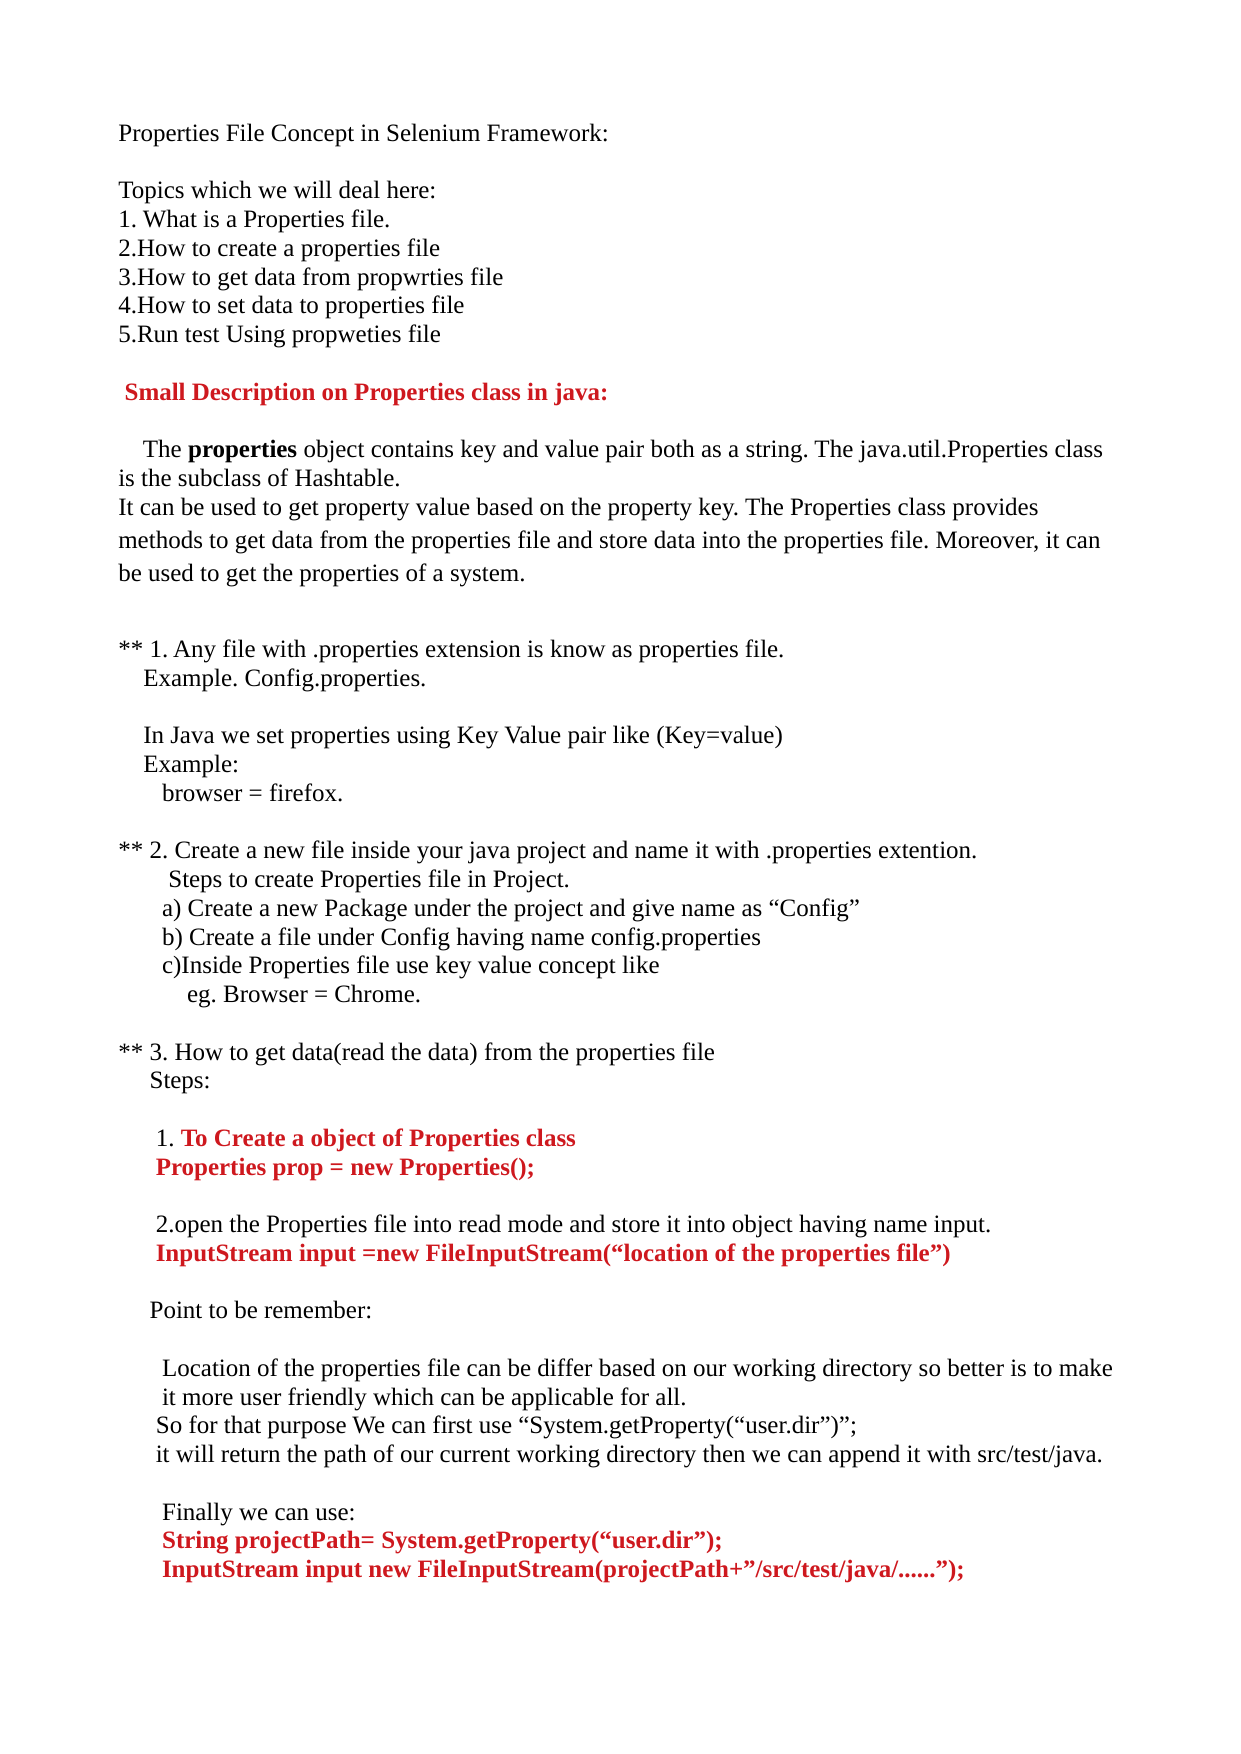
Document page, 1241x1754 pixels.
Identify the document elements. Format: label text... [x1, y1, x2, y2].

text InputStream input =new FileInputStream(“location of the properties file”) [118, 1238, 1122, 1267]
text Example: browser = firefox. [118, 749, 1122, 807]
text c)Inside Properties file use key value concept like eg. Browser = Chrome. [118, 951, 1122, 1008]
text it will return the path of our current working directory then we can append it with src/test/java. [118, 1439, 1122, 1497]
text Topics which we will deal here: 1. What is a Properties file. [118, 176, 1122, 233]
text 2.How to create a properties file [118, 233, 1122, 262]
text Small Description on Properties class in java: [118, 377, 1122, 406]
text So for that purpose We can first use “System.getProperty(“user.dir”)”; [118, 1411, 1122, 1439]
text Finally we can use: String projectPath= System.getProperty(“user.dir”); [118, 1497, 1122, 1554]
text ** 2. Create a new file inside your java project and name it with .properties extention. [118, 836, 1122, 864]
text It can be used to get property value based on the property key. The Properties class provides methods to get data from the properties file and store data into the properties file. Moreover, it can be used to get the properties of a system. [118, 492, 1122, 587]
text ** 1. Any file with .properties extension is know as properties file. [118, 634, 1122, 663]
text InputStream input new FileInputStream(projectPath+”/src/test/java/......”); [118, 1554, 1122, 1583]
text Steps to create Properties file in Project. a) Create a new Package under the project and give name as “Config” b) Create a file under Config having name config.properties [118, 864, 1122, 951]
text ** 3. How to get data(read the data) from the properties file Steps: [118, 1037, 1122, 1094]
text Location of the properties file can be differ based on our working directory so better is to make [118, 1324, 1122, 1382]
text 1. To Create a object of Properties class Properties prop = new Properties(); [118, 1094, 1122, 1181]
text 2.open the Properties file into read mode and store it into object having name input. [118, 1209, 1122, 1238]
text it more user friendly which can be applicable for all. [118, 1382, 1122, 1411]
text Point to be remember: [118, 1296, 1122, 1324]
text 3.How to get data from propwrties file 4.How to set data to properties file 5.Run test Using propweties file [118, 262, 1122, 377]
text The properties object contains key and value pair both as a string. The java.util.Properties class is the subclass of Hashtable. [118, 406, 1122, 492]
text Properties File Concept in Selenium Framework: [118, 118, 1122, 147]
text Example. Config.properties. [118, 663, 1122, 692]
text In Java we set properties using Key Value pair like (Key=value) [118, 692, 1122, 749]
